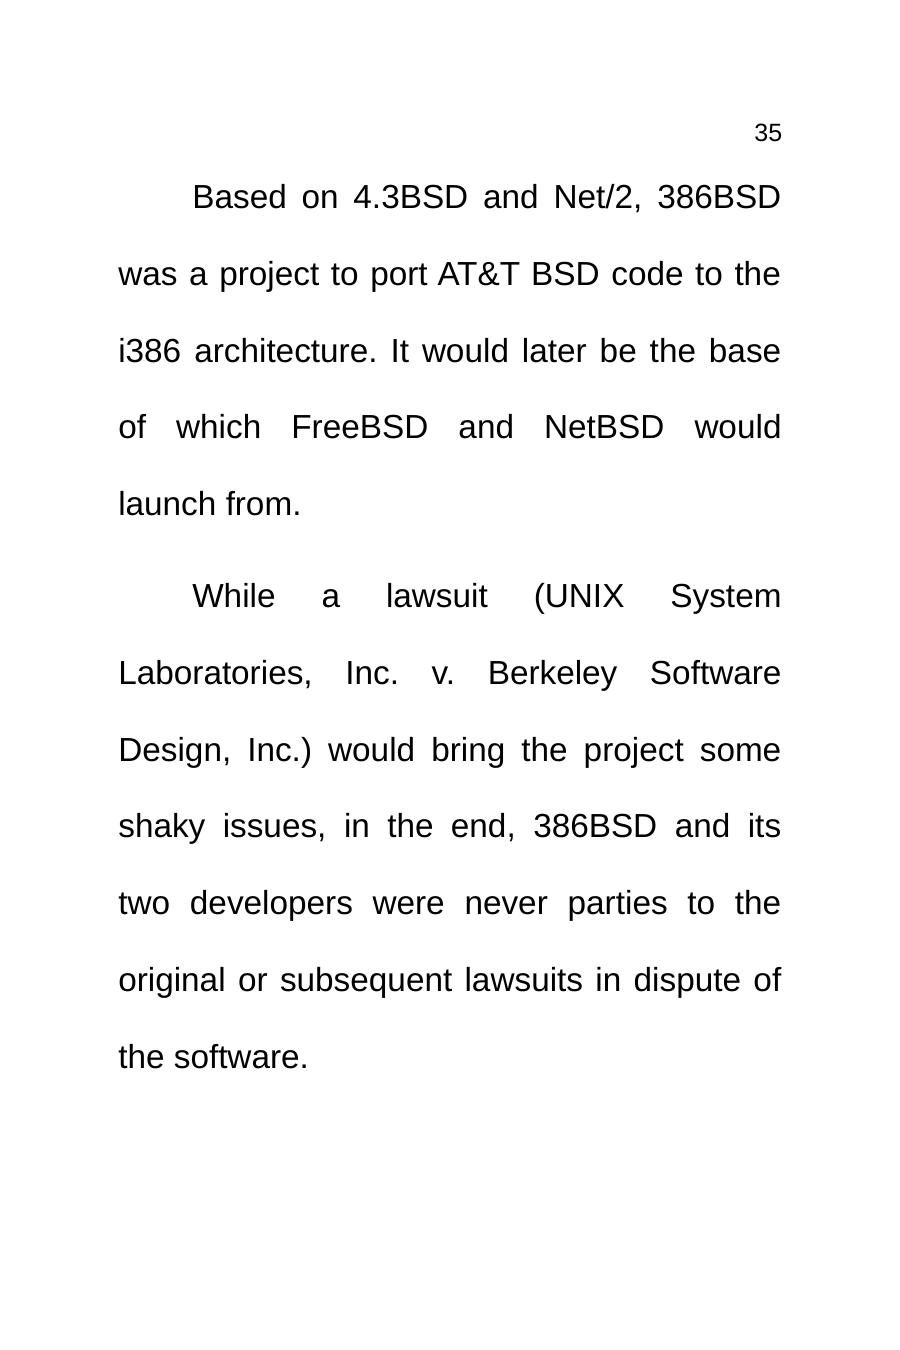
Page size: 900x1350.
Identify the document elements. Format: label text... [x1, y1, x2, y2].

text Based on 4.3BSD and Net/2, 386BSD was a project to port AT&T BSD code to the i386 architecture. It would later be the base of which FreeBSD and NetBSD would launch from. [118, 177, 782, 523]
text While a lawsuit (UNIX System Laboratories, Inc. v. Berkeley Software Design, Inc.) would bring the project some shaky issues, in the end, 386BSD and its two developers were never parties to the original or subsequent lawsuits in dispute of the software. [118, 576, 782, 1076]
